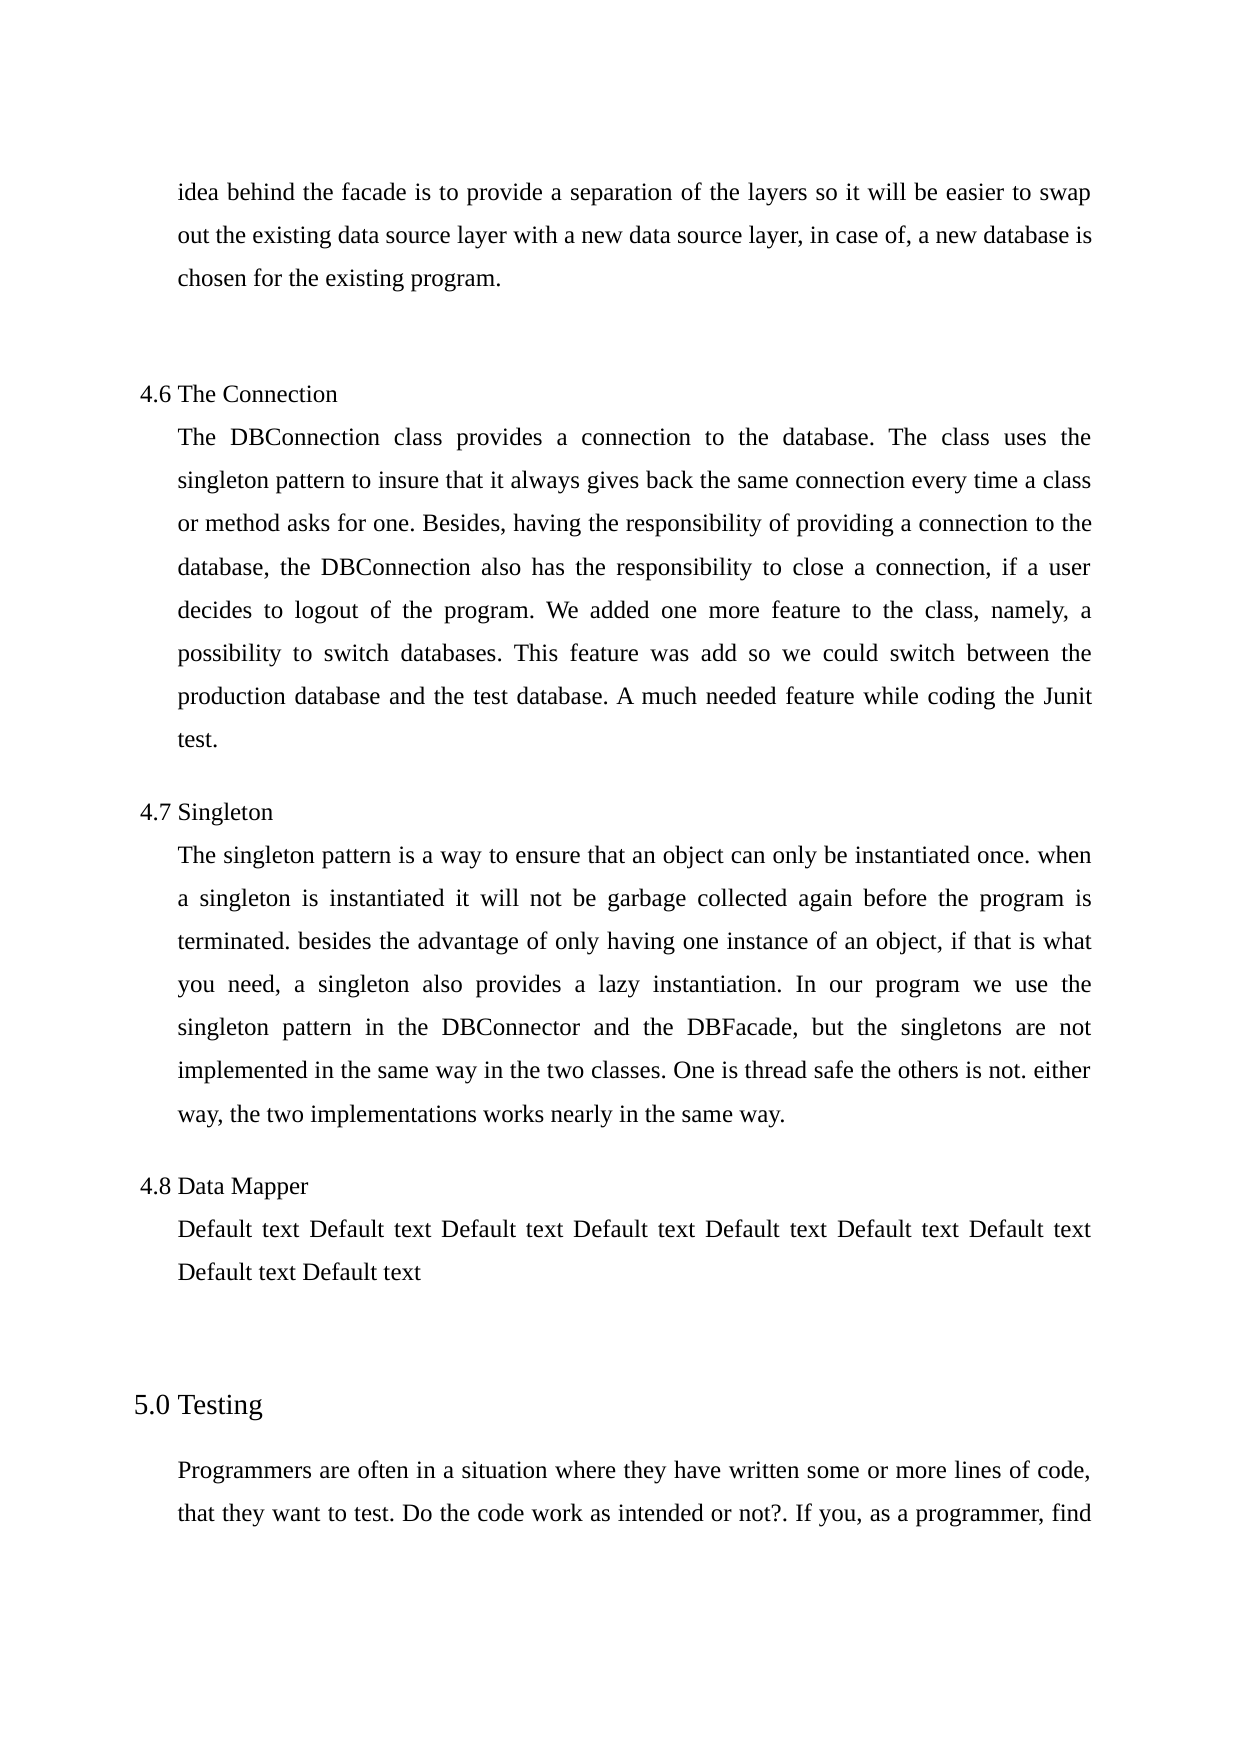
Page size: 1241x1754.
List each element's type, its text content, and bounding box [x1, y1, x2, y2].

text Programmers are often in a situation where they have written some or more lines of code, that they want to test. Do the code work as intended or not?. If you, as a programmer, find [177, 1455, 1093, 1527]
subtitle Data Mapper [177, 1171, 1093, 1200]
text The singleton pattern is a way to ensure that an object can only be instantiated once. when a singleton is instantiated it will not be garbage collected again before the program is terminated. besides the advantage of only having one instance of an object, if that is what you need, a singleton also provides a lazy instantiation. In our program we use the singleton pattern in the DBConnector and the DBFacade, but the singletons are not implemented in the same way in the two classes. One is thread safe the others is not. either way, the two implementations works nearly in the same way. [177, 840, 1093, 1127]
subtitle The Connection [177, 379, 1093, 408]
subtitle Singleton [177, 797, 1093, 826]
text Default text Default text Default text Default text Default text Default text Default text Default text Default text [177, 1214, 1093, 1286]
text The DBConnection class provides a connection to the database. The class uses the singleton pattern to insure that it always gives back the same connection every time a class or method asks for one. Besides, having the responsibility of providing a connection to the database, the DBConnection also has the responsibility to close a connection, if a user decides to logout of the program. We added one more feature to the class, namely, a possibility to switch databases. This feature was add so we could switch between the production database and the test database. A much needed feature while coding the Junit test. [177, 422, 1093, 753]
text idea behind the facade is to provide a separation of the layers so it will be easier to swap out the existing data source layer with a new data source layer, in case of, a new database is chosen for the existing program. [177, 177, 1093, 292]
subtitle Testing [177, 1387, 1093, 1420]
